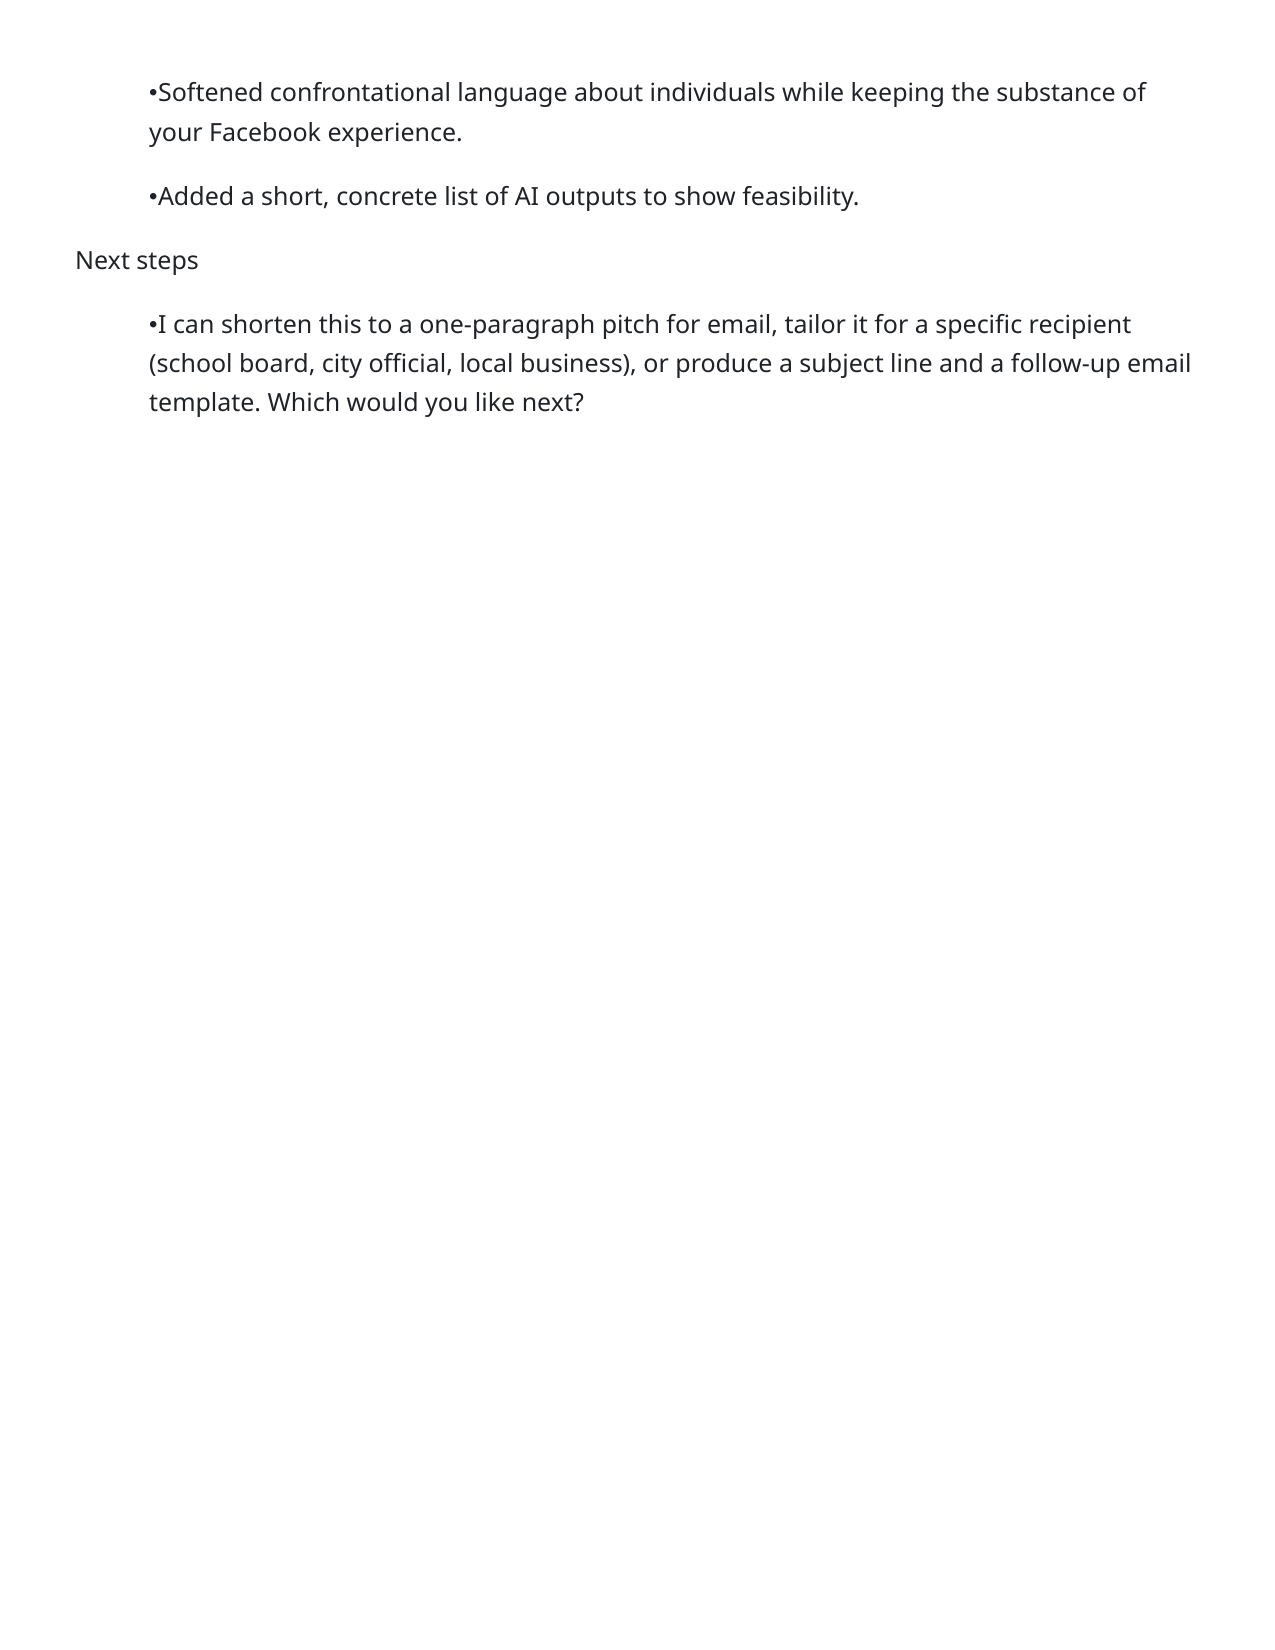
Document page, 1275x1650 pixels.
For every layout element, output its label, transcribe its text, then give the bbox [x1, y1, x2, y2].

list Softened confrontational language about individuals while keeping the substance of your Facebook experience. [75, 75, 1200, 148]
list Added a short, concrete list of AI outputs to show feasibility. [75, 178, 1200, 212]
text Next steps [75, 242, 1200, 277]
list I can shorten this to a one-paragraph pitch for email, tailor it for a specific recipient (school board, city official, local business), or produce a subject line and a follow-up email template. Which would you like next? [75, 307, 1200, 419]
